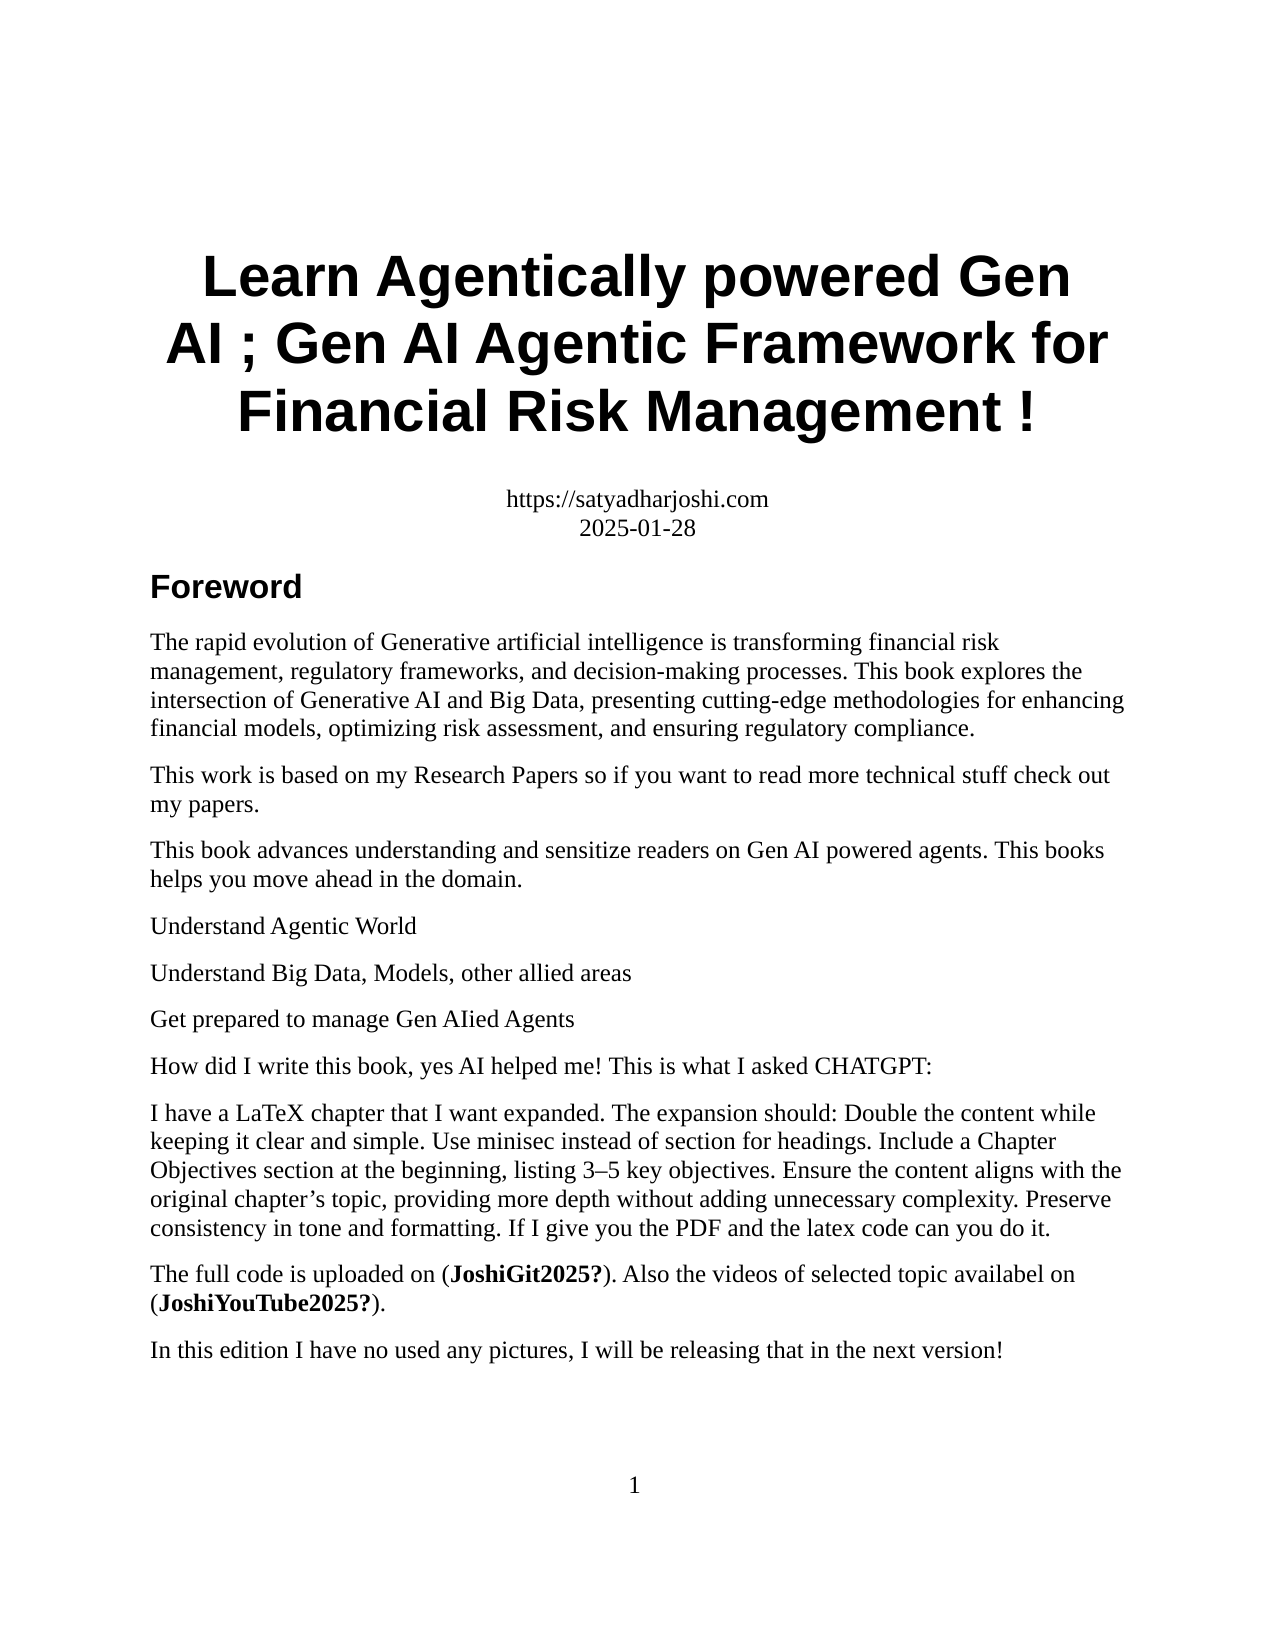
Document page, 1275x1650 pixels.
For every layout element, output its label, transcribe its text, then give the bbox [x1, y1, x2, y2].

text Understand Agentic World [150, 911, 1125, 940]
text How did I write this book, yes AI helped me! This is what I asked CHATGPT: [150, 1051, 1125, 1080]
text The full code is uploaded on (JoshiGit2025?). Also the videos of selected topic availabel on (JoshiYouTube2025?). [150, 1259, 1125, 1317]
text This work is based on my Research Papers so if you want to read more technical stuff check out my papers. [150, 760, 1125, 818]
title Learn Agentically powered Gen AI ; Gen AI Agentic Framework for Financial Risk Management ! [150, 175, 1125, 443]
text Get prepared to manage Gen AIied Agents [150, 1004, 1125, 1033]
text The rapid evolution of Generative artificial intelligence is transforming financial risk management, regulatory frameworks, and decision-making processes. This book explores the intersection of Generative AI and Big Data, presenting cutting-edge methodologies for enhancing financial models, optimizing risk assessment, and ensuring regulatory compliance. [150, 627, 1125, 742]
subtitle Foreword [150, 567, 1125, 606]
text Understand Big Data, Models, other allied areas [150, 958, 1125, 986]
text https://satyadharjoshi.com [150, 456, 1125, 513]
text In this edition I have no used any pictures, I will be releasing that in the next version! [150, 1335, 1125, 1363]
text 2025-01-28 [150, 513, 1125, 542]
text This book advances understanding and sensitize readers on Gen AI powered agents. This books helps you move ahead in the domain. [150, 836, 1125, 893]
text I have a LaTeX chapter that I want expanded. The expansion should: Double the content while keeping it clear and simple. Use minisec instead of section for headings. Include a Chapter Objectives section at the beginning, listing 3–5 key objectives. Ensure the content aligns with the original chapter’s topic, providing more depth without adding unnecessary complexity. Preserve consistency in tone and formatting. If I give you the PDF and the latex code can you do it. [150, 1098, 1125, 1241]
